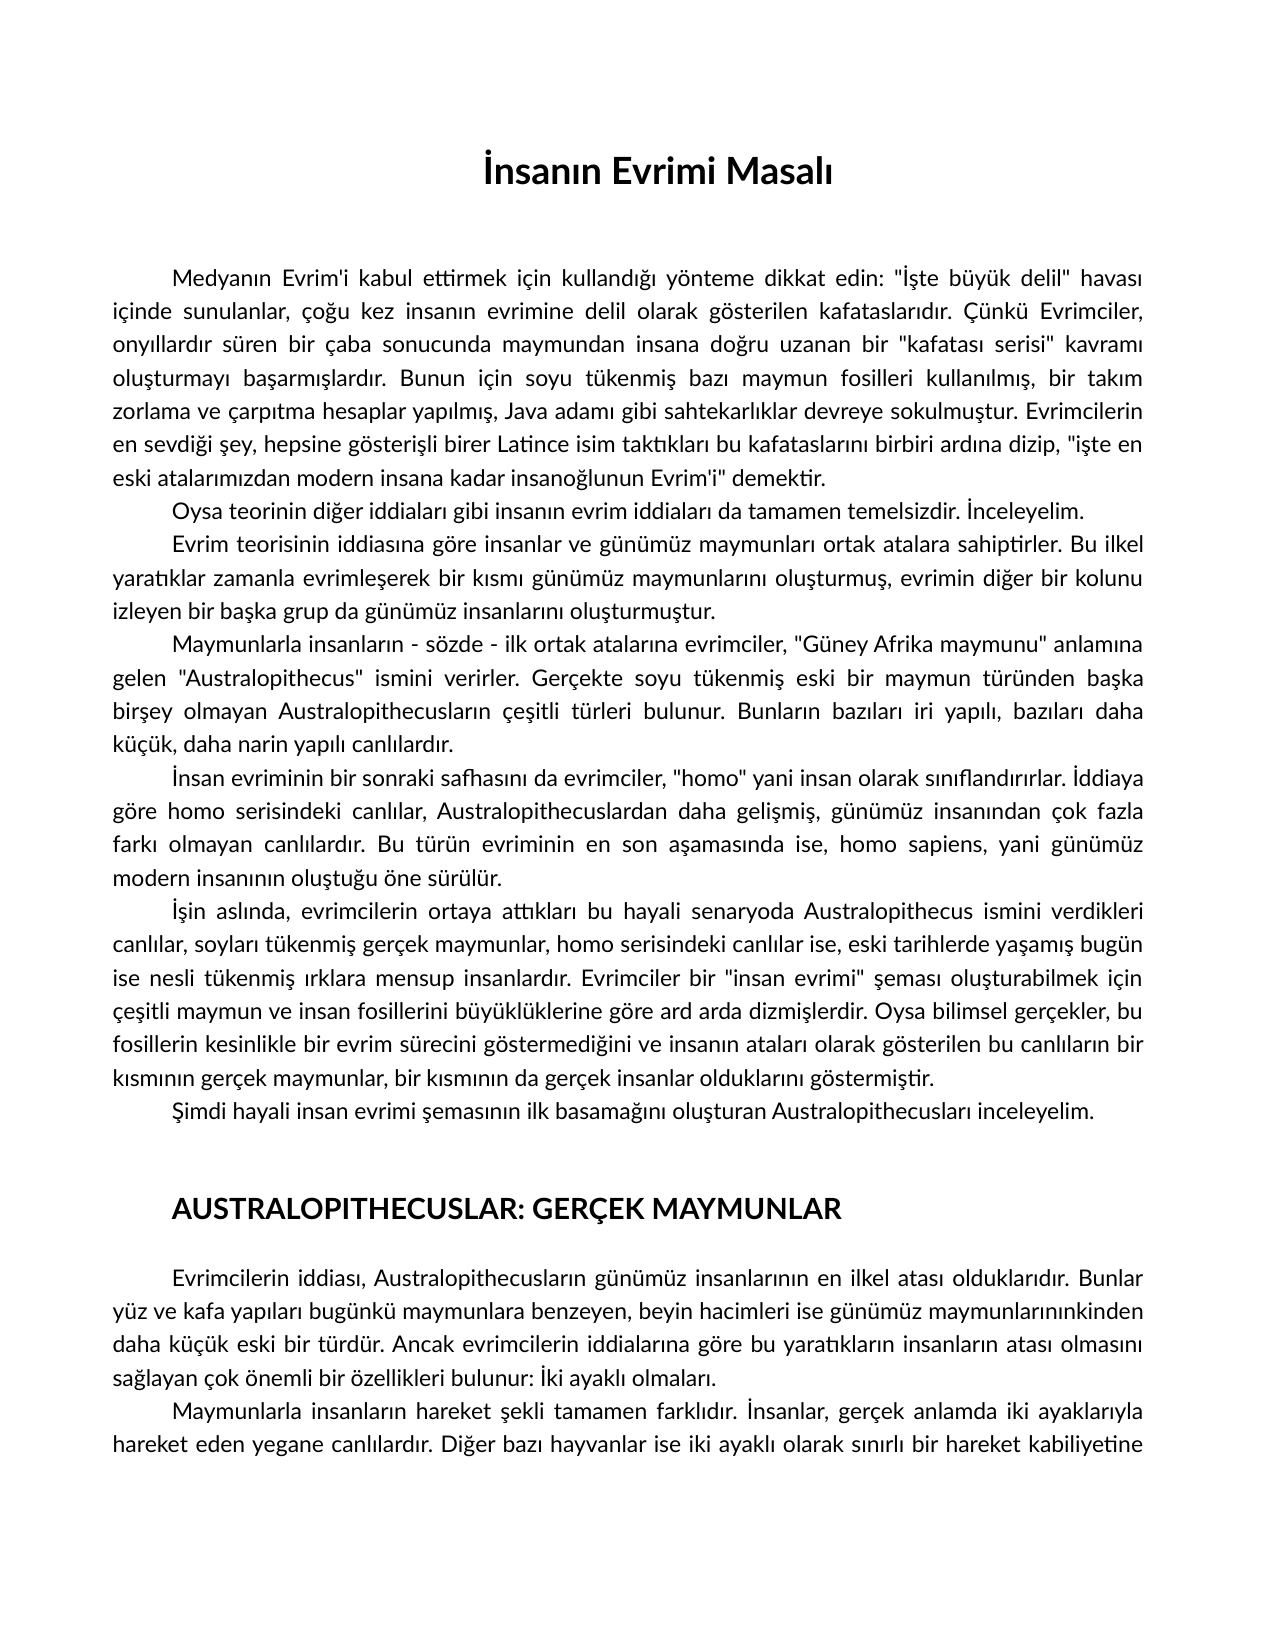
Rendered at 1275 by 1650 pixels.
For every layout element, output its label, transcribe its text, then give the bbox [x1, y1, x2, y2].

text Maymunlarla insanların - sözde - ilk ortak atalarına evrimciler, "Güney Afrika maymunu" anlamına gelen "Australopithecus" ismini verirler. Gerçekte soyu tükenmiş eski bir maymun türünden başka birşey olmayan Australopithecusların çeşitli türleri bulunur. Bunların bazıları iri yapılı, bazıları daha küçük, daha narin yapılı canlılardır. [112, 626, 1145, 759]
text İnsanın Evrimi Masalı [112, 148, 1145, 193]
text İşin aslında, evrimcilerin ortaya attıkları bu hayali senaryoda Australopithecus ismini verdikleri canlılar, soyları tükenmiş gerçek maymunlar, homo serisindeki canlılar ise, eski tarihlerde yaşamış bugün ise nesli tükenmiş ırklara mensup insanlardır. Evrimciler bir "insan evrimi" şeması oluşturabilmek için çeşitli maymun ve insan fosillerini büyüklüklerine göre ard arda dizmişlerdir. Oysa bilimsel gerçekler, bu fosillerin kesinlikle bir evrim sürecini göstermediğini ve insanın ataları olarak gösterilen bu canlıların bir kısmının gerçek maymunlar, bir kısmının da gerçek insanlar olduklarını göstermiştir. [112, 893, 1145, 1093]
text Evrim teorisinin iddiasına göre insanlar ve günümüz maymunları ortak atalara sahiptirler. Bu ilkel yaratıklar zamanla evrimleşerek bir kısmı günümüz maymunlarını oluşturmuş, evrimin diğer bir kolunu izleyen bir başka grup da günümüz insanlarını oluşturmuştur. [112, 526, 1145, 626]
text Medyanın Evrim'i kabul ettirmek için kullandığı yönteme dikkat edin: "İşte büyük delil" havası içinde sunulanlar, çoğu kez insanın evrimine delil olarak gösterilen kafataslarıdır. Çünkü Evrimciler, onyıllardır süren bir çaba sonucunda maymundan insana doğru uzanan bir "kafatası serisi" kavramı oluşturmayı başarmışlardır. Bunun için soyu tükenmiş bazı maymun fosilleri kullanılmış, bir takım zorlama ve çarpıtma hesaplar yapılmış, Java adamı gibi sahtekarlıklar devreye sokulmuştur. Evrimcilerin en sevdiği şey, hepsine gösterişli birer Latince isim taktıkları bu kafataslarını birbiri ardına dizip, "işte en eski atalarımızdan modern insana kadar insanoğlunun Evrim'i" demektir. [112, 259, 1145, 493]
text Oysa teorinin diğer iddiaları gibi insanın evrim iddiaları da tamamen temelsizdir. İnceleyelim. [112, 493, 1145, 526]
text Şimdi hayali insan evrimi şemasının ilk basamağını oluşturan Australopithecusları inceleyelim. [112, 1093, 1145, 1126]
text Evrimcilerin iddiası, Australopithecusların günümüz insanlarının en ilkel atası olduklarıdır. Bunlar yüz ve kafa yapıları bugünkü maymunlara benzeyen, beyin hacimleri ise günümüz maymunlarınınkinden daha küçük eski bir türdür. Ancak evrimcilerin iddialarına göre bu yaratıkların insanların atası olmasını sağlayan çok önemli bir özellikleri bulunur: İki ayaklı olmaları. [112, 1259, 1145, 1393]
subtitle AUSTRALOPITHECUSLAR: GERÇEK MAYMUNLAR [112, 1193, 1145, 1226]
text İnsan evriminin bir sonraki safhasını da evrimciler, "homo" yani insan olarak sınıflandırırlar. İddiaya göre homo serisindeki canlılar, Australopithecuslardan daha gelişmiş, günümüz insanından çok fazla farkı olmayan canlılardır. Bu türün evriminin en son aşamasında ise, homo sapiens, yani günümüz modern insanının oluştuğu öne sürülür. [112, 759, 1145, 893]
text Maymunlarla insanların hareket şekli tamamen farklıdır. İnsanlar, gerçek anlamda iki ayaklarıyla hareket eden yegane canlılardır. Diğer bazı hayvanlar ise iki ayaklı olarak sınırlı bir hareket kabiliyetine [112, 1393, 1145, 1459]
